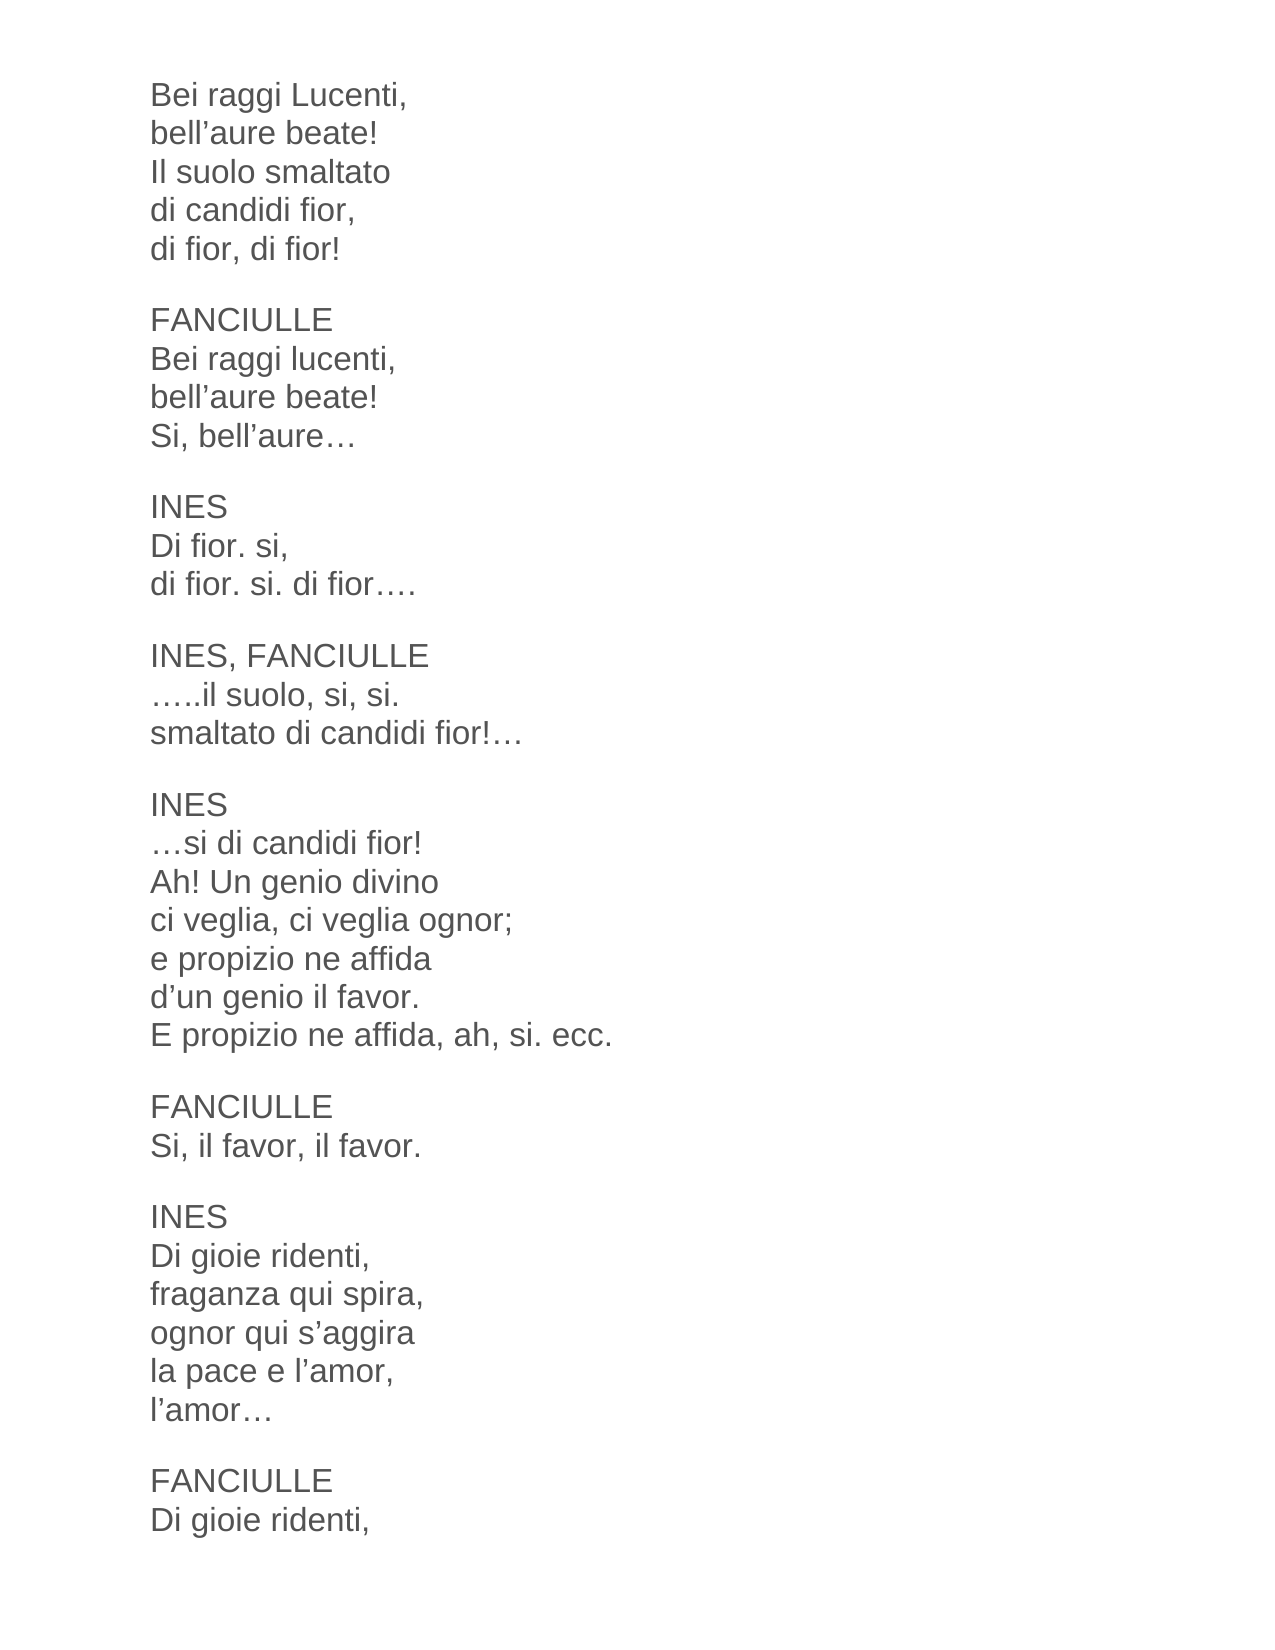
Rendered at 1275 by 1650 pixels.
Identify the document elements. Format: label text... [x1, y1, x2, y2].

text FANCIULLE Si, il favor, il favor. [150, 1087, 1125, 1164]
text FANCIULLE Di gioie ridenti, [150, 1461, 1125, 1538]
text INES Di fior. si, di fior. si. di fior…. [150, 488, 1125, 603]
text INES Di gioie ridenti, fraganza qui spira, ognor qui s’aggira la pace e l’amor, l’amor… [150, 1197, 1125, 1428]
text INES, FANCIULLE …..il suolo, si, si. smaltato di candidi fior!… [150, 636, 1125, 752]
text Bei raggi Lucenti, bell’aure beate! Il suolo smaltato di candidi fior, di fior, di fior! [150, 75, 1125, 267]
text INES …si di candidi fior! Ah! Un genio divino ci veglia, ci veglia ognor; e propizio ne affida d’un genio il favor. E propizio ne affida, ah, si. ecc. [150, 785, 1125, 1054]
text FANCIULLE Bei raggi lucenti, bell’aure beate! Si, bell’aure… [150, 301, 1125, 454]
